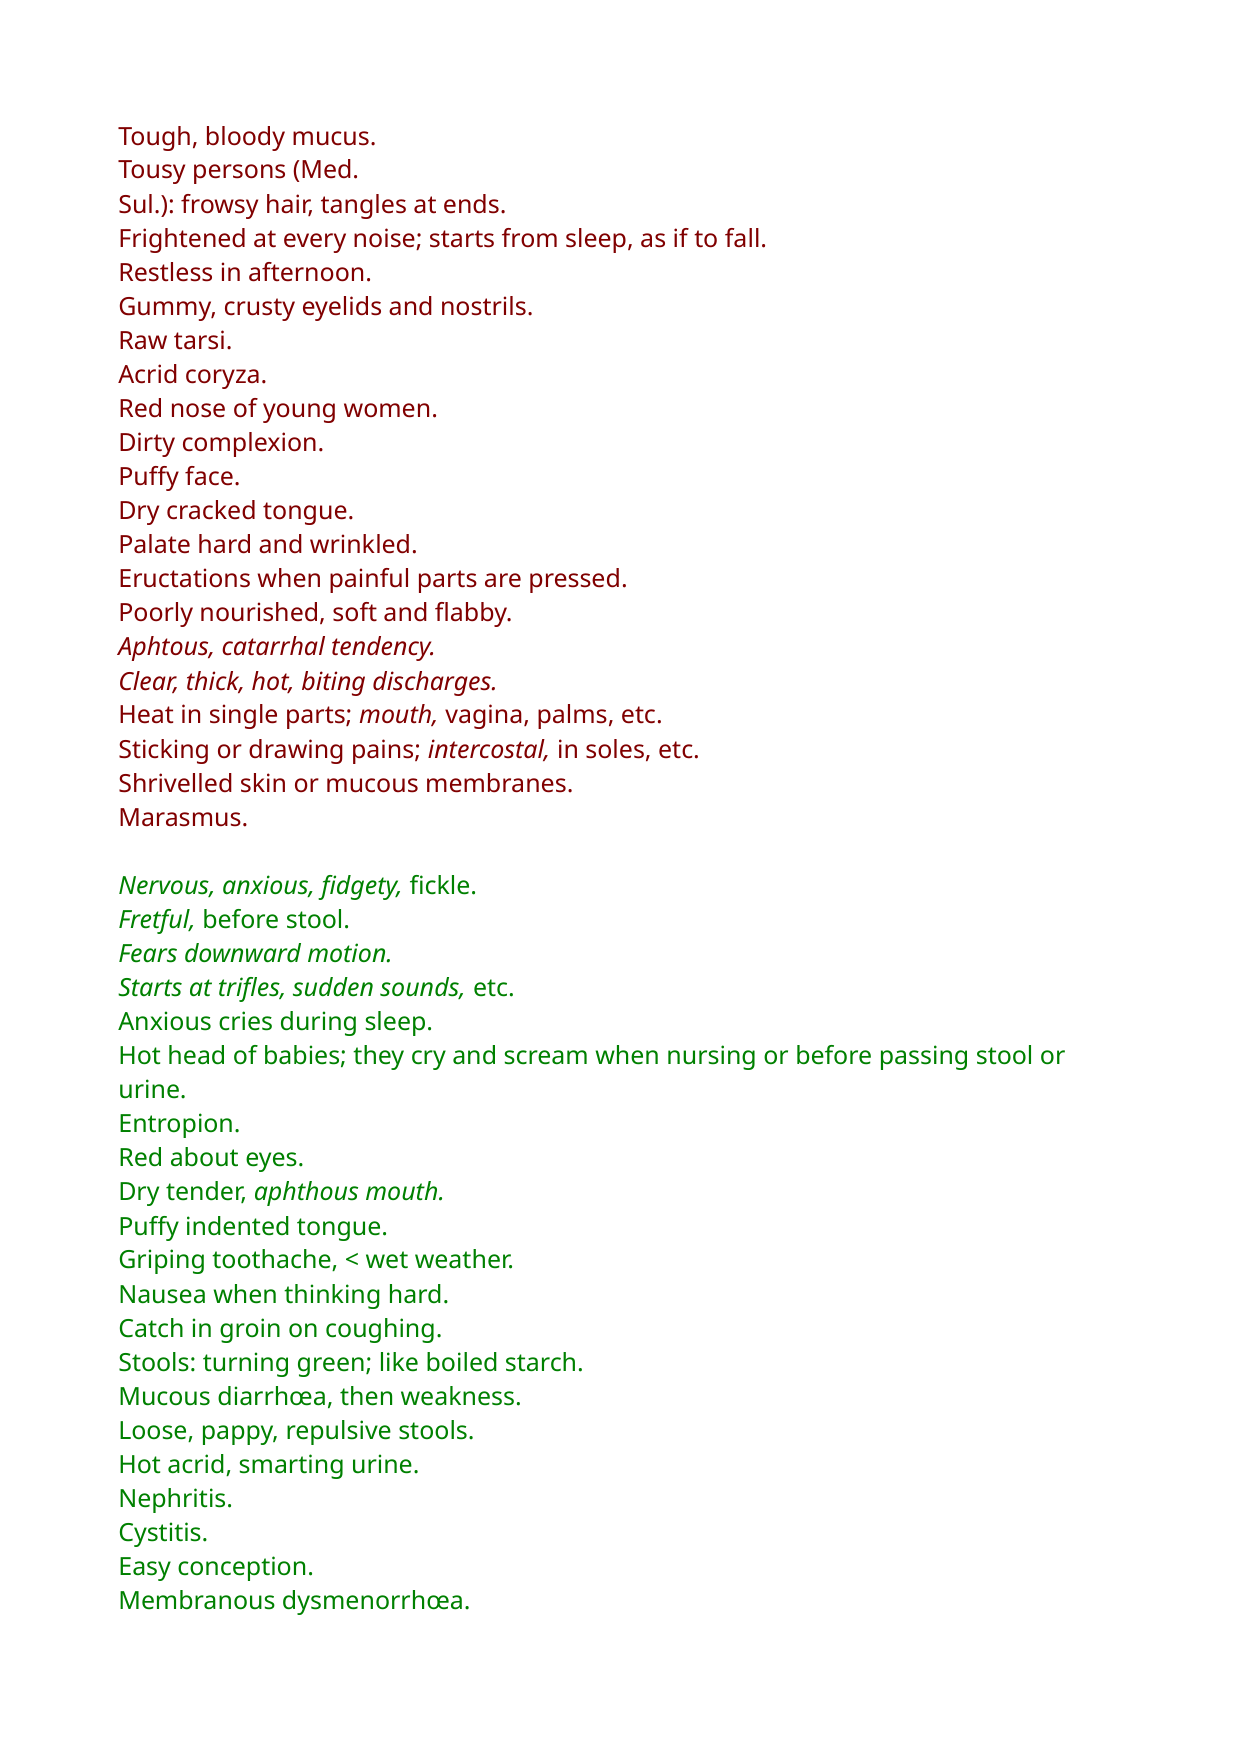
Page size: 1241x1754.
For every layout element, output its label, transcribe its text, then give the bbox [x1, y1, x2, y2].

text Easy conception. [118, 1549, 1122, 1583]
text Griping toothache, < wet weather. [118, 1242, 1122, 1276]
text Hot head of babies; they cry and scream when nursing or before passing stool or urine. [118, 1038, 1122, 1106]
text Eructations when painful parts are pressed. [118, 561, 1122, 595]
text Dirty complexion. [118, 425, 1122, 459]
text Starts at trifles, sudden sounds, etc. [118, 970, 1122, 1004]
text Red about eyes. [118, 1140, 1122, 1174]
text Loose, pappy, repulsive stools. [118, 1412, 1122, 1447]
text Shrivelled skin or mucous membranes. [118, 765, 1122, 799]
text Marasmus. [118, 799, 1122, 833]
text Sticking or drawing pains; intercostal, in soles, etc. [118, 731, 1122, 765]
text Gummy, crusty eyelids and nostrils. [118, 288, 1122, 322]
text Tousy persons (Med. [118, 152, 1122, 186]
text Restless in afternoon. [118, 254, 1122, 288]
text Membranous dysmenorrhœa. [118, 1583, 1122, 1617]
text Nausea when thinking hard. [118, 1276, 1122, 1310]
text Fears downward motion. [118, 936, 1122, 970]
text Dry cracked tongue. [118, 493, 1122, 527]
text Heat in single parts; mouth, vagina, palms, etc. [118, 697, 1122, 731]
text Tough, bloody mucus. [118, 118, 1122, 152]
text Poorly nourished, soft and flabby. [118, 595, 1122, 629]
text Aphtous, catarrhal tendency. [118, 629, 1122, 663]
text Stools: turning green; like boiled starch. [118, 1344, 1122, 1378]
text Palate hard and wrinkled. [118, 527, 1122, 561]
text Acrid coryza. [118, 357, 1122, 391]
text Mucous diarrhœa, then weakness. [118, 1378, 1122, 1412]
text Cystitis. [118, 1515, 1122, 1549]
text Fretful, before stool. [118, 902, 1122, 936]
text Puffy face. [118, 459, 1122, 493]
text Red nose of young women. [118, 391, 1122, 425]
text Puffy indented tongue. [118, 1208, 1122, 1242]
text Anxious cries during sleep. [118, 1004, 1122, 1038]
text Nephritis. [118, 1481, 1122, 1515]
text Clear, thick, hot, biting discharges. [118, 663, 1122, 697]
text Dry tender, aphthous mouth. [118, 1174, 1122, 1208]
text Hot acrid, smarting urine. [118, 1447, 1122, 1481]
text Raw tarsi. [118, 322, 1122, 357]
text Frightened at every noise; starts from sleep, as if to fall. [118, 220, 1122, 254]
text Nervous, anxious, fidgety, fickle. [118, 867, 1122, 902]
text Catch in groin on coughing. [118, 1310, 1122, 1344]
text Sul.): frowsy hair, tangles at ends. [118, 186, 1122, 220]
text Entropion. [118, 1106, 1122, 1140]
